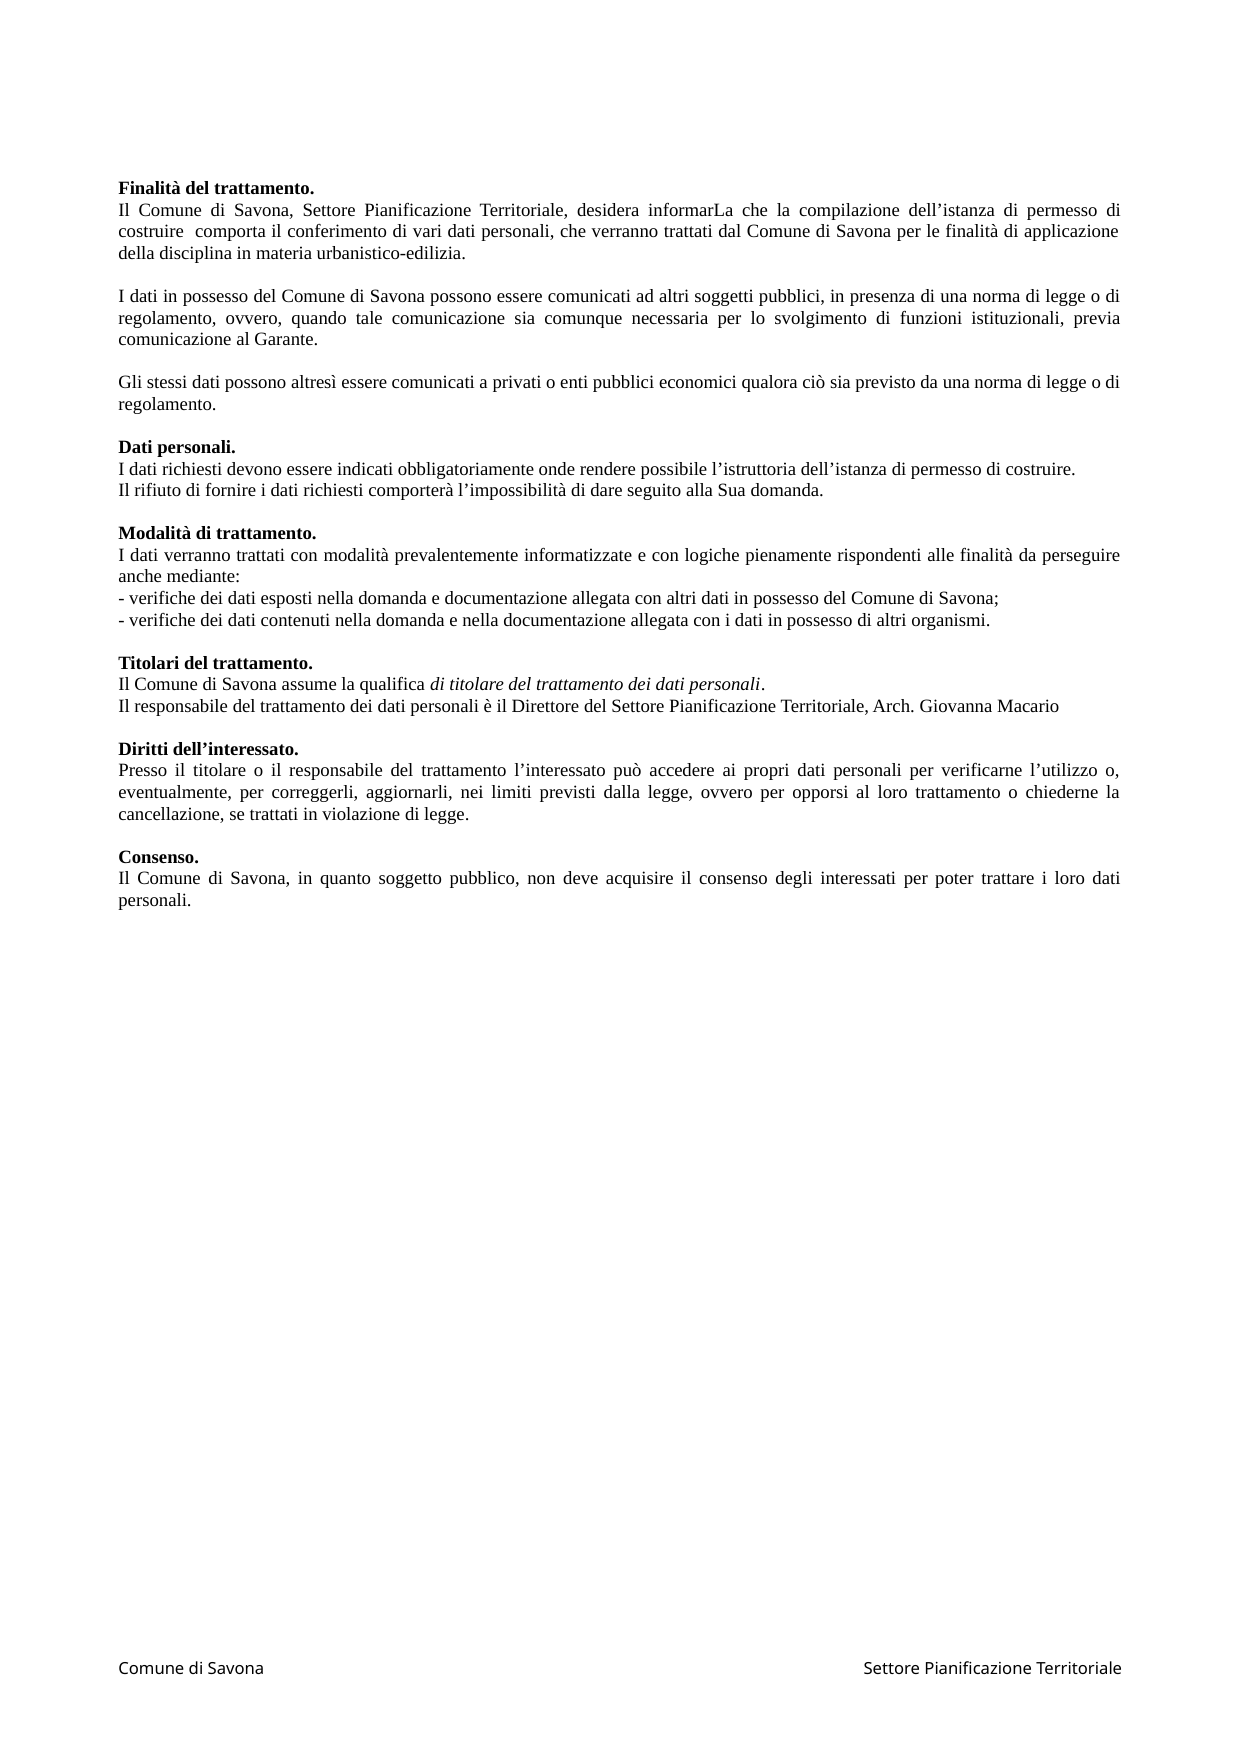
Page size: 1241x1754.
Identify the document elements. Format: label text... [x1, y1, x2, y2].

text - verifiche dei dati contenuti nella domanda e nella documentazione allegata con i dati in possesso di altri organismi. [118, 608, 1122, 630]
text Diritti dell’interessato. [118, 738, 1122, 759]
text Gli stessi dati possono altresì essere comunicati a privati o enti pubblici economici qualora ciò sia previsto da una norma di legge o di regolamento. [118, 371, 1122, 414]
text Il responsabile del trattamento dei dati personali è il Direttore del Settore Pianificazione Territoriale, Arch. Giovanna Macario [118, 695, 1122, 716]
text I dati richiesti devono essere indicati obbligatoriamente onde rendere possibile l’istruttoria dell’istanza di permesso di costruire. [118, 457, 1122, 479]
text I dati verranno trattati con modalità prevalentemente informatizzate e con logiche pienamente rispondenti alle finalità da perseguire anche mediante: [118, 544, 1122, 587]
text I dati in possesso del Comune di Savona possono essere comunicati ad altri soggetti pubblici, in presenza di una norma di legge o di regolamento, ovvero, quando tale comunicazione sia comunque necessaria per lo svolgimento di funzioni istituzionali, previa comunicazione al Garante. [118, 285, 1122, 350]
text Il rifiuto di fornire i dati richiesti comporterà l’impossibilità di dare seguito alla Sua domanda. [118, 479, 1122, 501]
text Presso il titolare o il responsabile del trattamento l’interessato può accedere ai propri dati personali per verificarne l’utilizzo o, eventualmente, per correggerli, aggiornarli, nei limiti previsti dalla legge, ovvero per opporsi al loro trattamento o chiederne la cancellazione, se trattati in violazione di legge. [118, 759, 1122, 824]
text Il Comune di Savona, Settore Pianificazione Territoriale, desidera informarLa che la compilazione dell’istanza di permesso di costruire comporta il conferimento di vari dati personali, che verranno trattati dal Comune di Savona per le finalità di applicazione della disciplina in materia urbanistico-edilizia. [118, 199, 1122, 263]
text - verifiche dei dati esposti nella domanda e documentazione allegata con altri dati in possesso del Comune di Savona; [118, 587, 1122, 608]
text Modalità di trattamento. [118, 522, 1122, 544]
text Il Comune di Savona, in quanto soggetto pubblico, non deve acquisire il consenso degli interessati per poter trattare i loro dati personali. [118, 867, 1122, 910]
text Dati personali. [118, 436, 1122, 457]
text Consenso. [118, 846, 1122, 867]
text Il Comune di Savona assume la qualifica di titolare del trattamento dei dati personali. [118, 673, 1122, 695]
text Titolari del trattamento. [118, 652, 1122, 673]
text Finalità del trattamento. [118, 177, 1122, 199]
